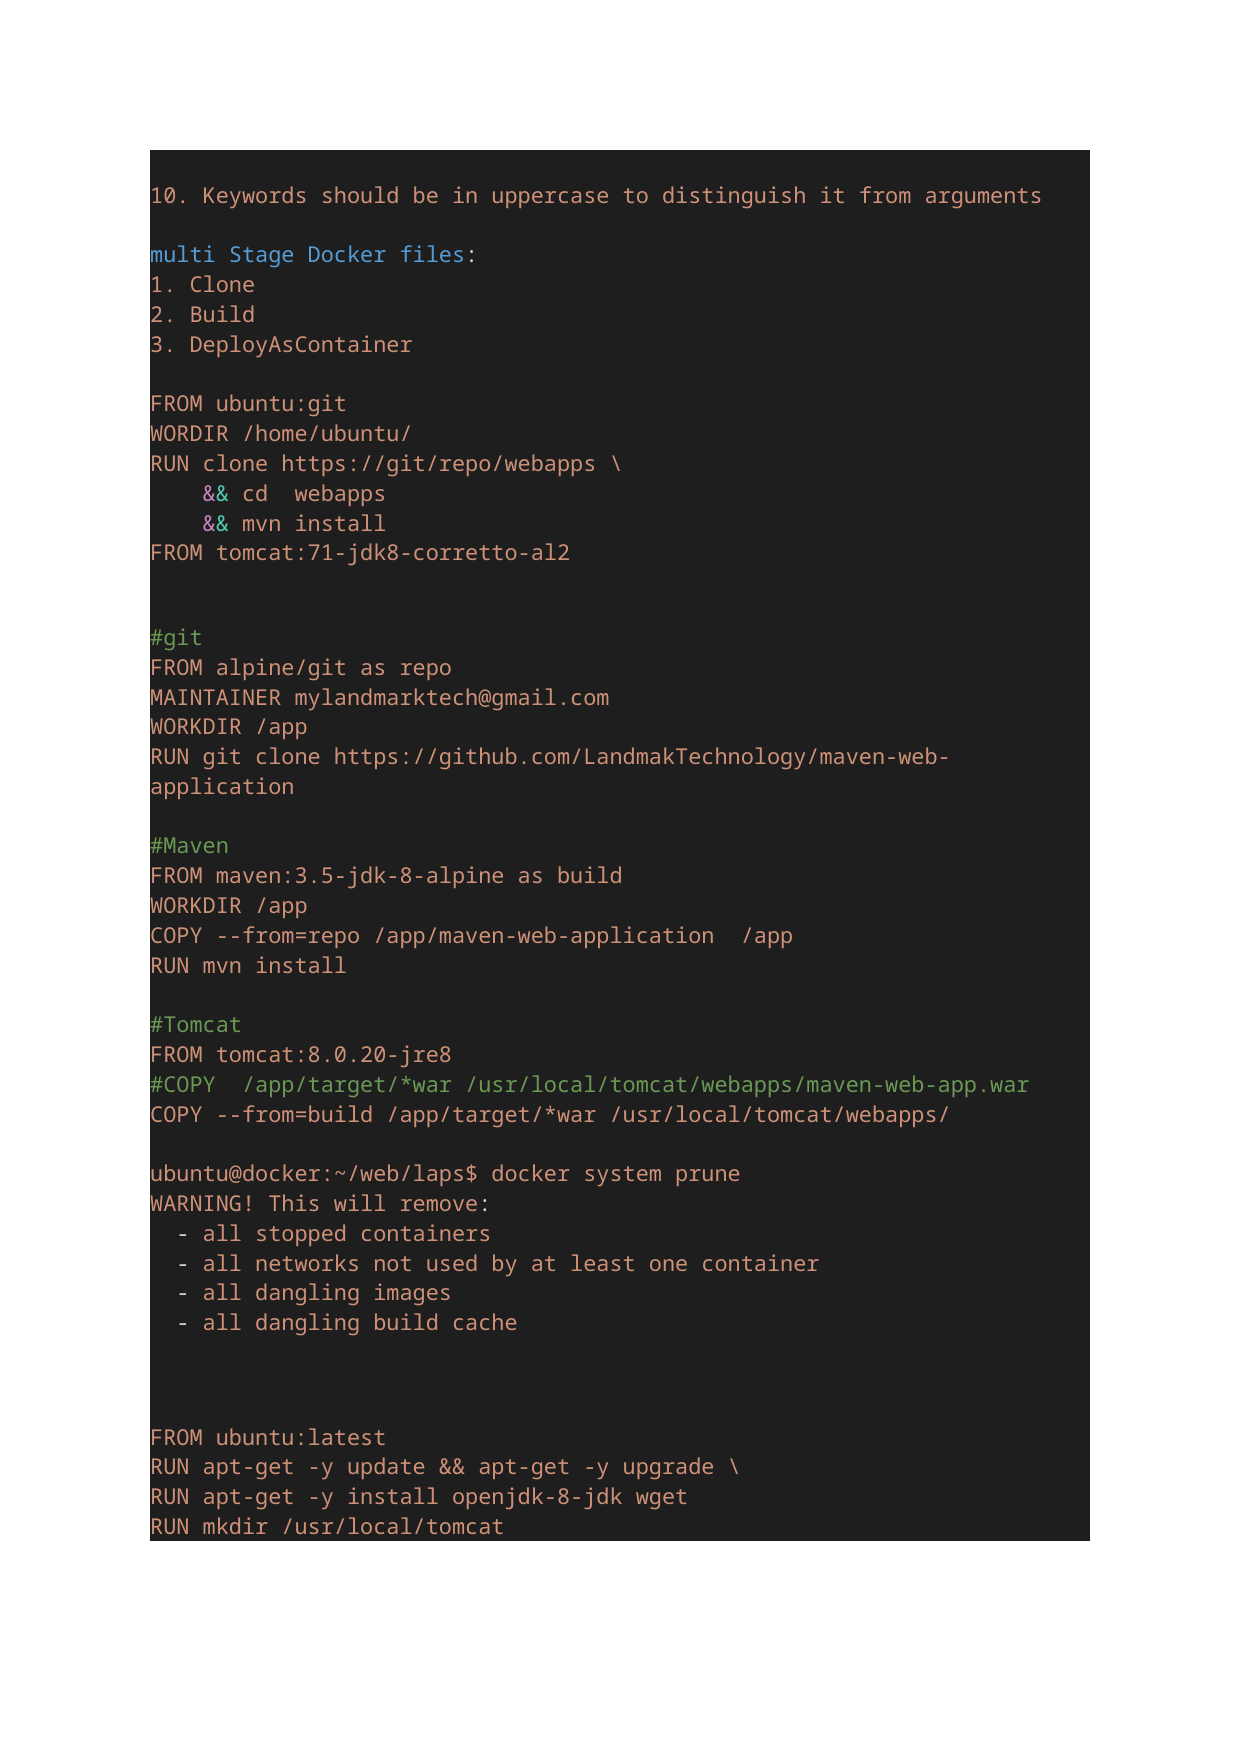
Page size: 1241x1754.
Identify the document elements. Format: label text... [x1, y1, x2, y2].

text RUN apt-get -y install openjdk-8-jdk wget [150, 1481, 1090, 1511]
text && cd webapps [150, 478, 1090, 507]
text - all dangling build cache [150, 1307, 1090, 1337]
text WORKDIR /app [150, 711, 1090, 741]
text FROM tomcat:71-jdk8-corretto-al2 [150, 537, 1090, 567]
text RUN clone https://git/repo/webapps \ [150, 448, 1090, 478]
text RUN apt-get -y update && apt-get -y upgrade \ [150, 1451, 1090, 1481]
text - all dangling images [150, 1277, 1090, 1307]
text RUN mkdir /usr/local/tomcat [150, 1511, 1090, 1541]
text FROM ubuntu:git [150, 388, 1090, 418]
text RUN mvn install [150, 949, 1090, 979]
text FROM ubuntu:latest [150, 1421, 1090, 1451]
text - all stopped containers [150, 1218, 1090, 1247]
text 10. Keywords should be in uppercase to distinguish it from arguments [150, 180, 1090, 209]
text MAINTAINER mylandmarktech@gmail.com [150, 681, 1090, 711]
text FROM maven:3.5-jdk-8-alpine as build [150, 860, 1090, 890]
text - all networks not used by at least one container [150, 1247, 1090, 1277]
text WORKDIR /app [150, 890, 1090, 920]
text && mvn install [150, 507, 1090, 537]
text #Tomcat [150, 1009, 1090, 1039]
text #COPY /app/target/*war /usr/local/tomcat/webapps/maven-web-app.war [150, 1069, 1090, 1098]
text COPY --from=repo /app/maven-web-application /app [150, 920, 1090, 949]
text 2. Build [150, 299, 1090, 329]
text 3. DeployAsContainer [150, 329, 1090, 358]
text #git [150, 622, 1090, 652]
text FROM alpine/git as repo [150, 652, 1090, 681]
text COPY --from=build /app/target/*war /usr/local/tomcat/webapps/ [150, 1098, 1090, 1128]
text 1. Clone [150, 269, 1090, 299]
text FROM tomcat:8.0.20-jre8 [150, 1039, 1090, 1069]
text RUN git clone https://github.com/LandmakTechnology/maven-web-application [150, 741, 1090, 801]
text #Maven [150, 830, 1090, 860]
text multi Stage Docker files: [150, 239, 1090, 269]
text WARNING! This will remove: [150, 1188, 1090, 1218]
text WORDIR /home/ubuntu/ [150, 418, 1090, 448]
text ubuntu@docker:~/web/laps$ docker system prune [150, 1158, 1090, 1188]
